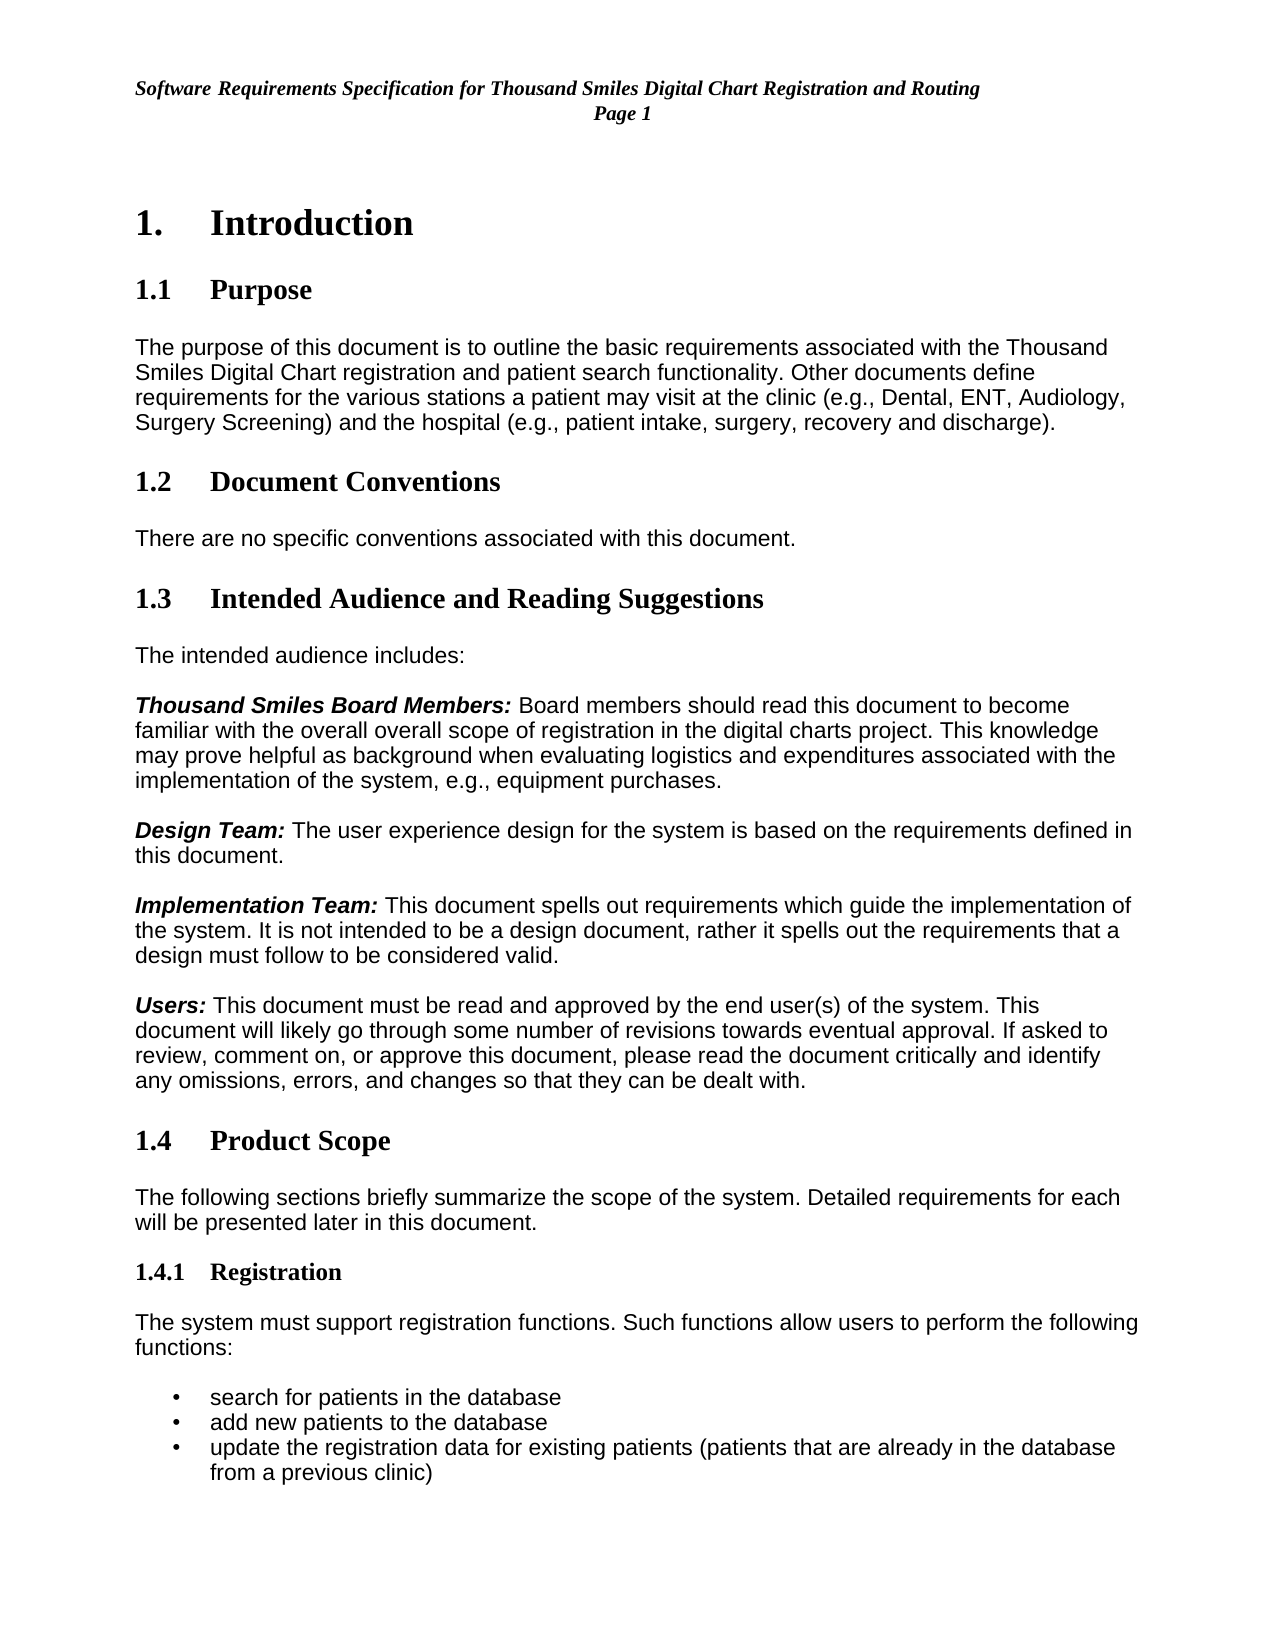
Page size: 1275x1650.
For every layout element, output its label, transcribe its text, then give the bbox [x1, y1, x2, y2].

text The purpose of this document is to outline the basic requirements associated with the Thousand Smiles Digital Chart registration and patient search functionality. Other documents define requirements for the various stations a patient may visit at the clinic (e.g., Dental, ENT, Audiology, Surgery Screening) and the hospital (e.g., patient intake, surgery, recovery and discharge). [135, 335, 1140, 435]
text Implementation Team: This document spells out requirements which guide the implementation of the system. It is not intended to be a design document, rather it spells out the requirements that a design must follow to be considered valid. [135, 894, 1140, 969]
list search for patients in the database [172, 1386, 1140, 1411]
list add new patients to the database [172, 1411, 1140, 1436]
subtitle Registration [135, 1261, 1140, 1286]
subtitle Document Conventions [135, 464, 1140, 498]
text The following sections briefly summarize the scope of the system. Detailed requirements for each will be presented later in this document. [135, 1186, 1140, 1236]
subtitle Introduction [135, 200, 1140, 243]
list update the registration data for existing patients (patients that are already in the database from a previous clinic) [172, 1436, 1140, 1486]
text There are no specific conventions associated with this document. [135, 527, 1140, 552]
text Design Team: The user experience design for the system is based on the requirements defined in this document. [135, 819, 1140, 869]
text The intended audience includes: [135, 644, 1140, 669]
subtitle Product Scope [135, 1123, 1140, 1156]
text Users: This document must be read and approved by the end user(s) of the system. This document will likely go through some number of revisions towards eventual approval. If asked to review, comment on, or approve this document, please read the document critically and identify any omissions, errors, and changes so that they can be dealt with. [135, 994, 1140, 1094]
subtitle Purpose [135, 272, 1140, 306]
text The system must support registration functions. Such functions allow users to perform the following functions: [135, 1311, 1140, 1361]
text Thousand Smiles Board Members: Board members should read this document to become familiar with the overall overall scope of registration in the digital charts project. This knowledge may prove helpful as background when evaluating logistics and expenditures associated with the implementation of the system, e.g., equipment purchases. [135, 694, 1140, 794]
subtitle Intended Audience and Reading Suggestions [135, 581, 1140, 614]
